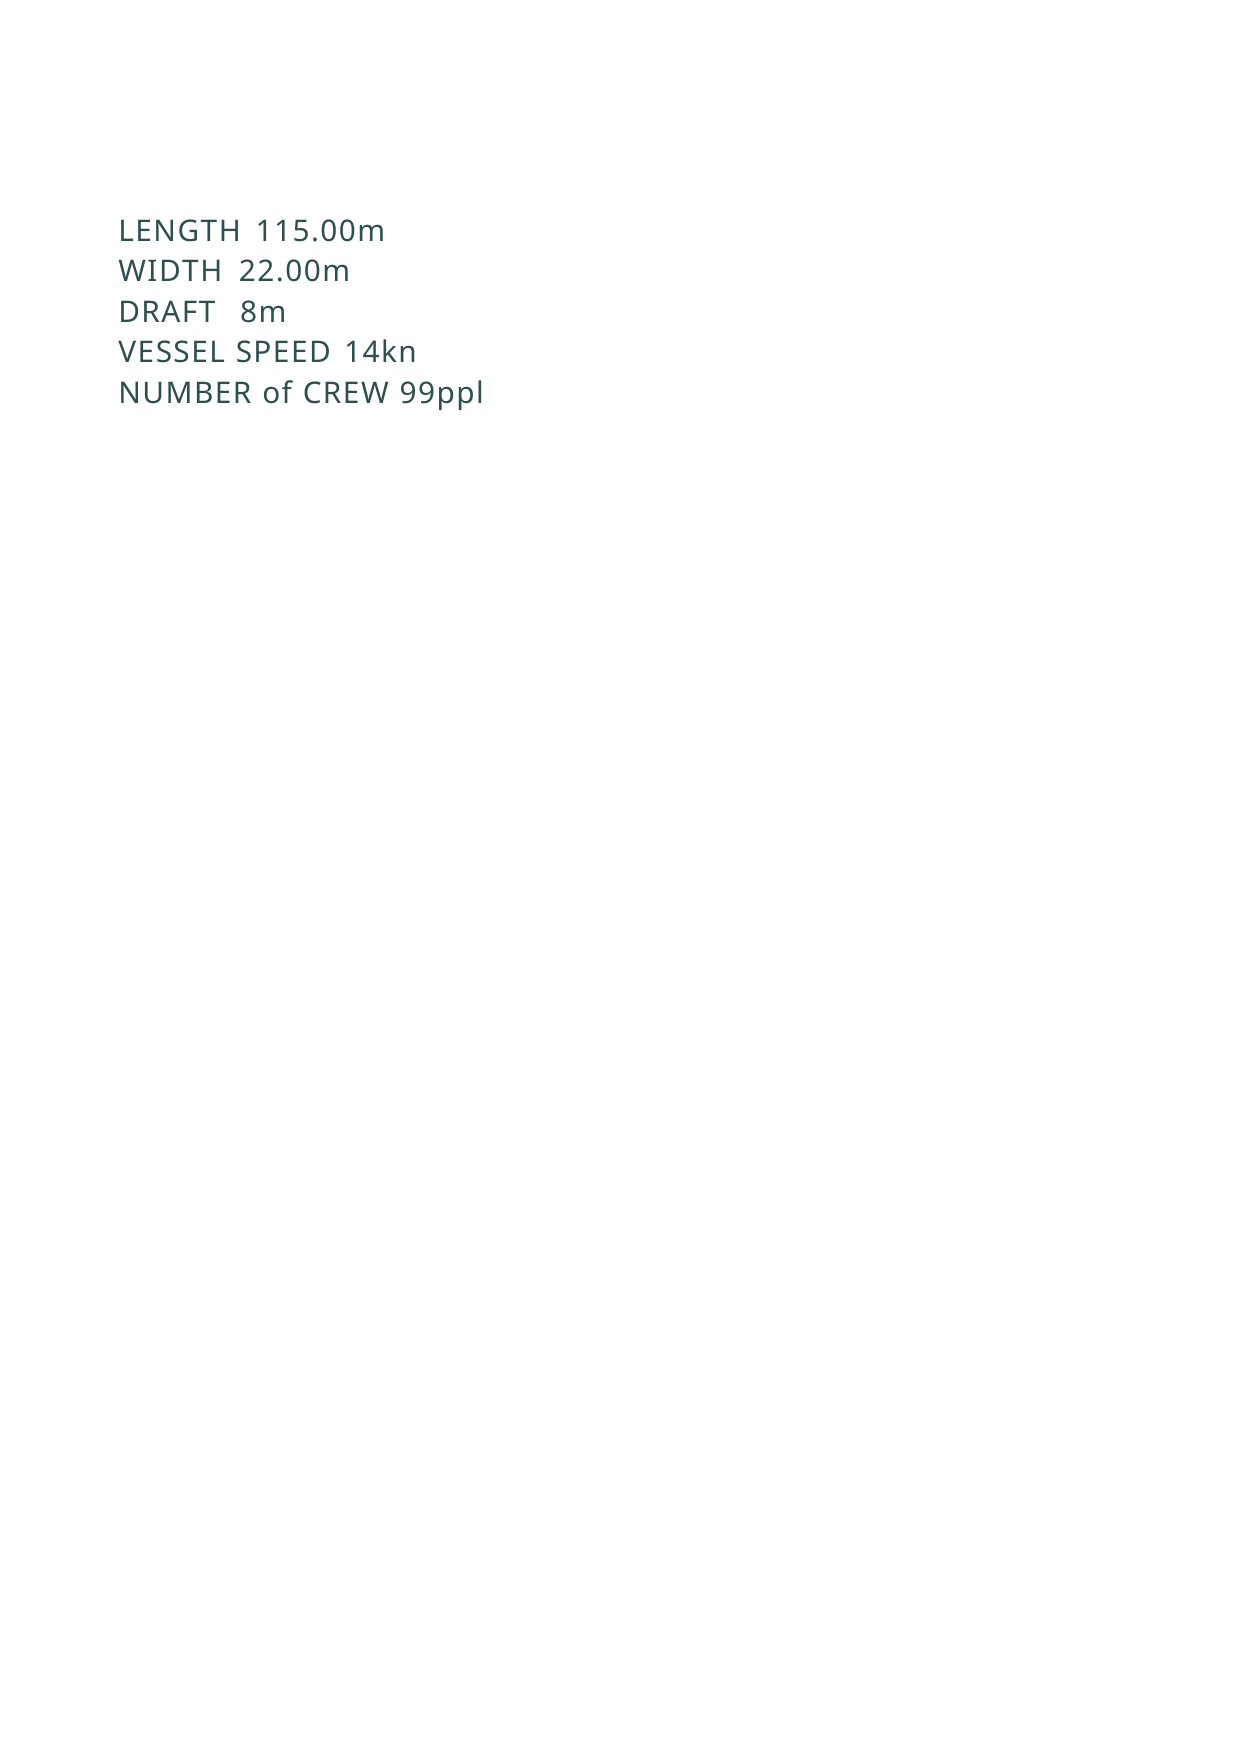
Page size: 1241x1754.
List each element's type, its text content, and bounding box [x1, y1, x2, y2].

text VESSEL SPEED 14kn [118, 331, 1122, 371]
text DRAFT 8m [118, 291, 1122, 331]
text WIDTH 22.00m [118, 250, 1122, 291]
text LENGTH 115.00m [118, 210, 1122, 250]
text NUMBER of CREW 99ppl [118, 371, 1122, 412]
